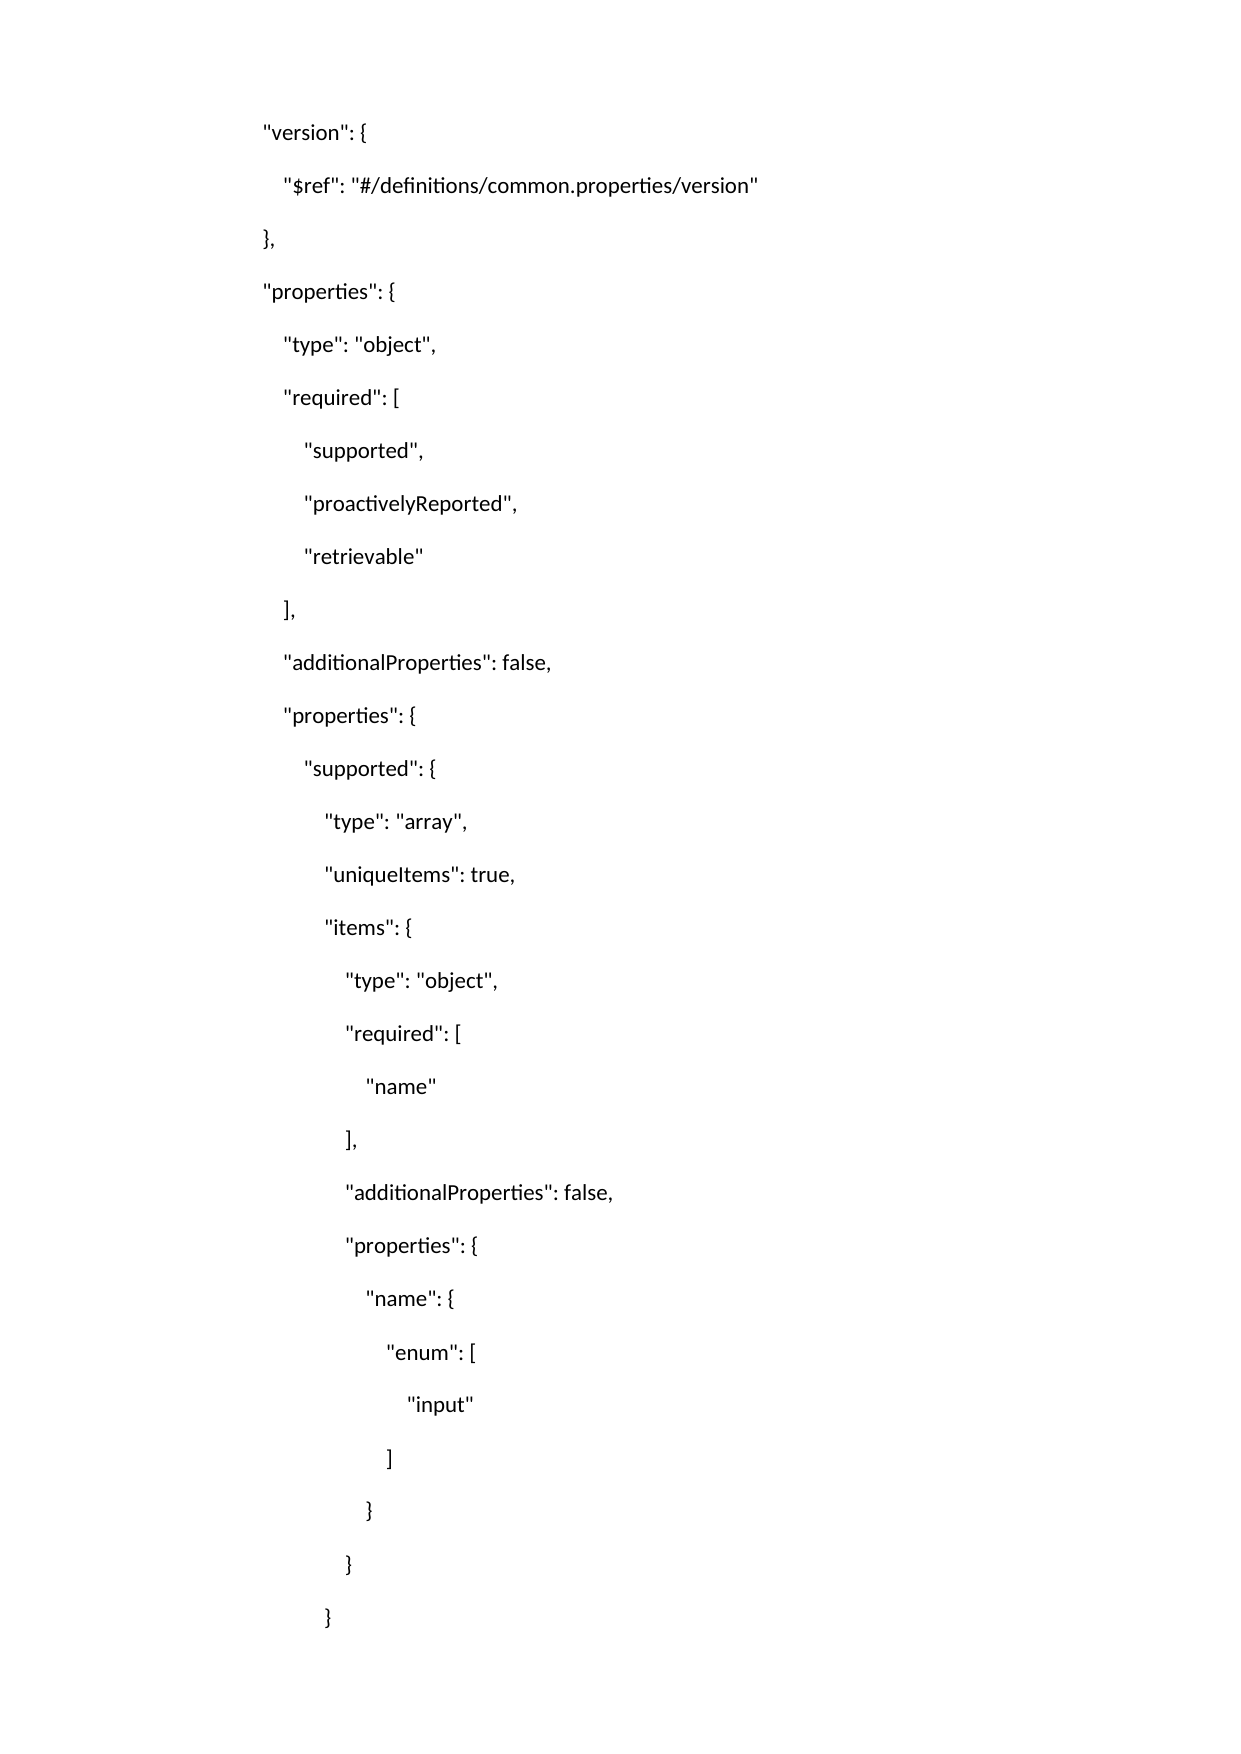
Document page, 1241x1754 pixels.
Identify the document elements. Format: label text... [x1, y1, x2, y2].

text "name": { [118, 1284, 1122, 1313]
text } [118, 1497, 1122, 1525]
text "additionalProperties": false, [118, 648, 1122, 676]
text "proactivelyReported", [118, 489, 1122, 517]
text "supported": { [118, 754, 1122, 782]
text ] [118, 1444, 1122, 1472]
text ], [118, 595, 1122, 623]
text "input" [118, 1391, 1122, 1419]
text "version": { [118, 118, 1122, 146]
text "properties": { [118, 1232, 1122, 1259]
text "retrievable" [118, 542, 1122, 570]
text "additionalProperties": false, [118, 1178, 1122, 1207]
text "required": [ [118, 383, 1122, 411]
text "name" [118, 1072, 1122, 1101]
text "$ref": "#/definitions/common.properties/version" [118, 171, 1122, 199]
text "properties": { [118, 277, 1122, 305]
text }, [118, 224, 1122, 252]
text } [118, 1603, 1122, 1631]
text "supported", [118, 436, 1122, 464]
text "type": "object", [118, 966, 1122, 994]
text "uniqueItems": true, [118, 860, 1122, 888]
text "items": { [118, 913, 1122, 941]
text "type": "object", [118, 330, 1122, 358]
text "type": "array", [118, 807, 1122, 835]
text ], [118, 1126, 1122, 1153]
text "enum": [ [118, 1338, 1122, 1366]
text "required": [ [118, 1019, 1122, 1047]
text } [118, 1550, 1122, 1578]
text "properties": { [118, 701, 1122, 729]
